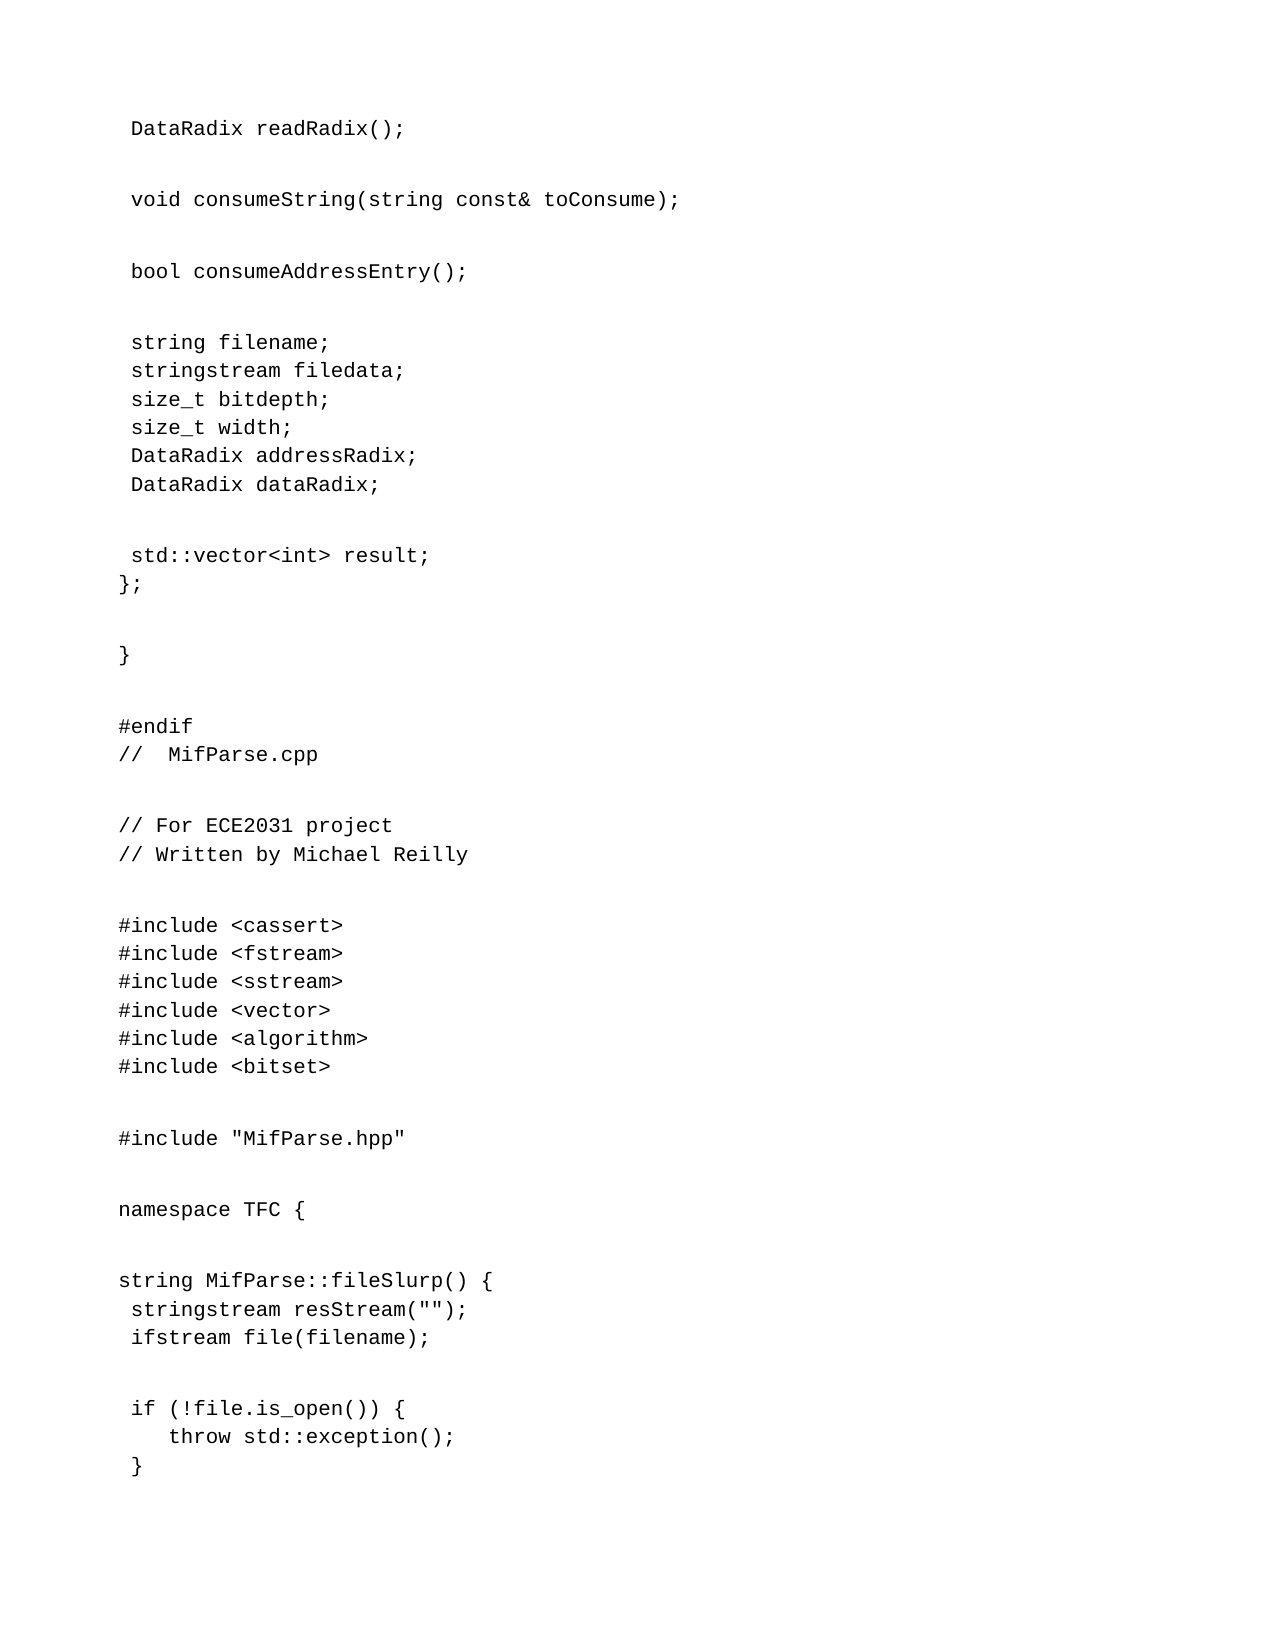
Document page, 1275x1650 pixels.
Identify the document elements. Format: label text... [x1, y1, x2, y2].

text #include <sstream> [118, 971, 1157, 995]
text bool consumeAddressEntry(); [118, 261, 1157, 284]
text #include <vector> [118, 1000, 1157, 1023]
text #include "MifParse.hpp" [118, 1128, 1157, 1151]
text // For ECE2031 project [118, 815, 1157, 839]
text if (!file.is_open()) { [118, 1398, 1157, 1422]
text // Written by Michael Reilly [118, 843, 1157, 867]
text stringstream resStream(""); [118, 1298, 1157, 1322]
text stringstream filedata; [118, 360, 1157, 384]
text namespace TFC { [118, 1199, 1157, 1223]
text DataRadix dataRadix; [118, 473, 1157, 497]
text // MifParse.cpp [118, 744, 1157, 768]
text size_t bitdepth; [118, 388, 1157, 412]
text }; [118, 573, 1157, 597]
text string MifParse::fileSlurp() { [118, 1270, 1157, 1294]
text #include <fstream> [118, 943, 1157, 967]
text std::vector<int> result; [118, 545, 1157, 568]
text ifstream file(filename); [118, 1327, 1157, 1351]
text #include <bitset> [118, 1056, 1157, 1080]
text string filename; [118, 332, 1157, 356]
text #include <cassert> [118, 915, 1157, 938]
text DataRadix addressRadix; [118, 445, 1157, 469]
text #include <algorithm> [118, 1028, 1157, 1052]
text void consumeString(string const& toConsume); [118, 189, 1157, 213]
text size_t width; [118, 417, 1157, 441]
text throw std::exception(); [118, 1426, 1157, 1450]
text #endif [118, 716, 1157, 739]
text } [118, 1455, 1157, 1478]
text DataRadix readRadix(); [118, 118, 1157, 142]
text } [118, 644, 1157, 668]
